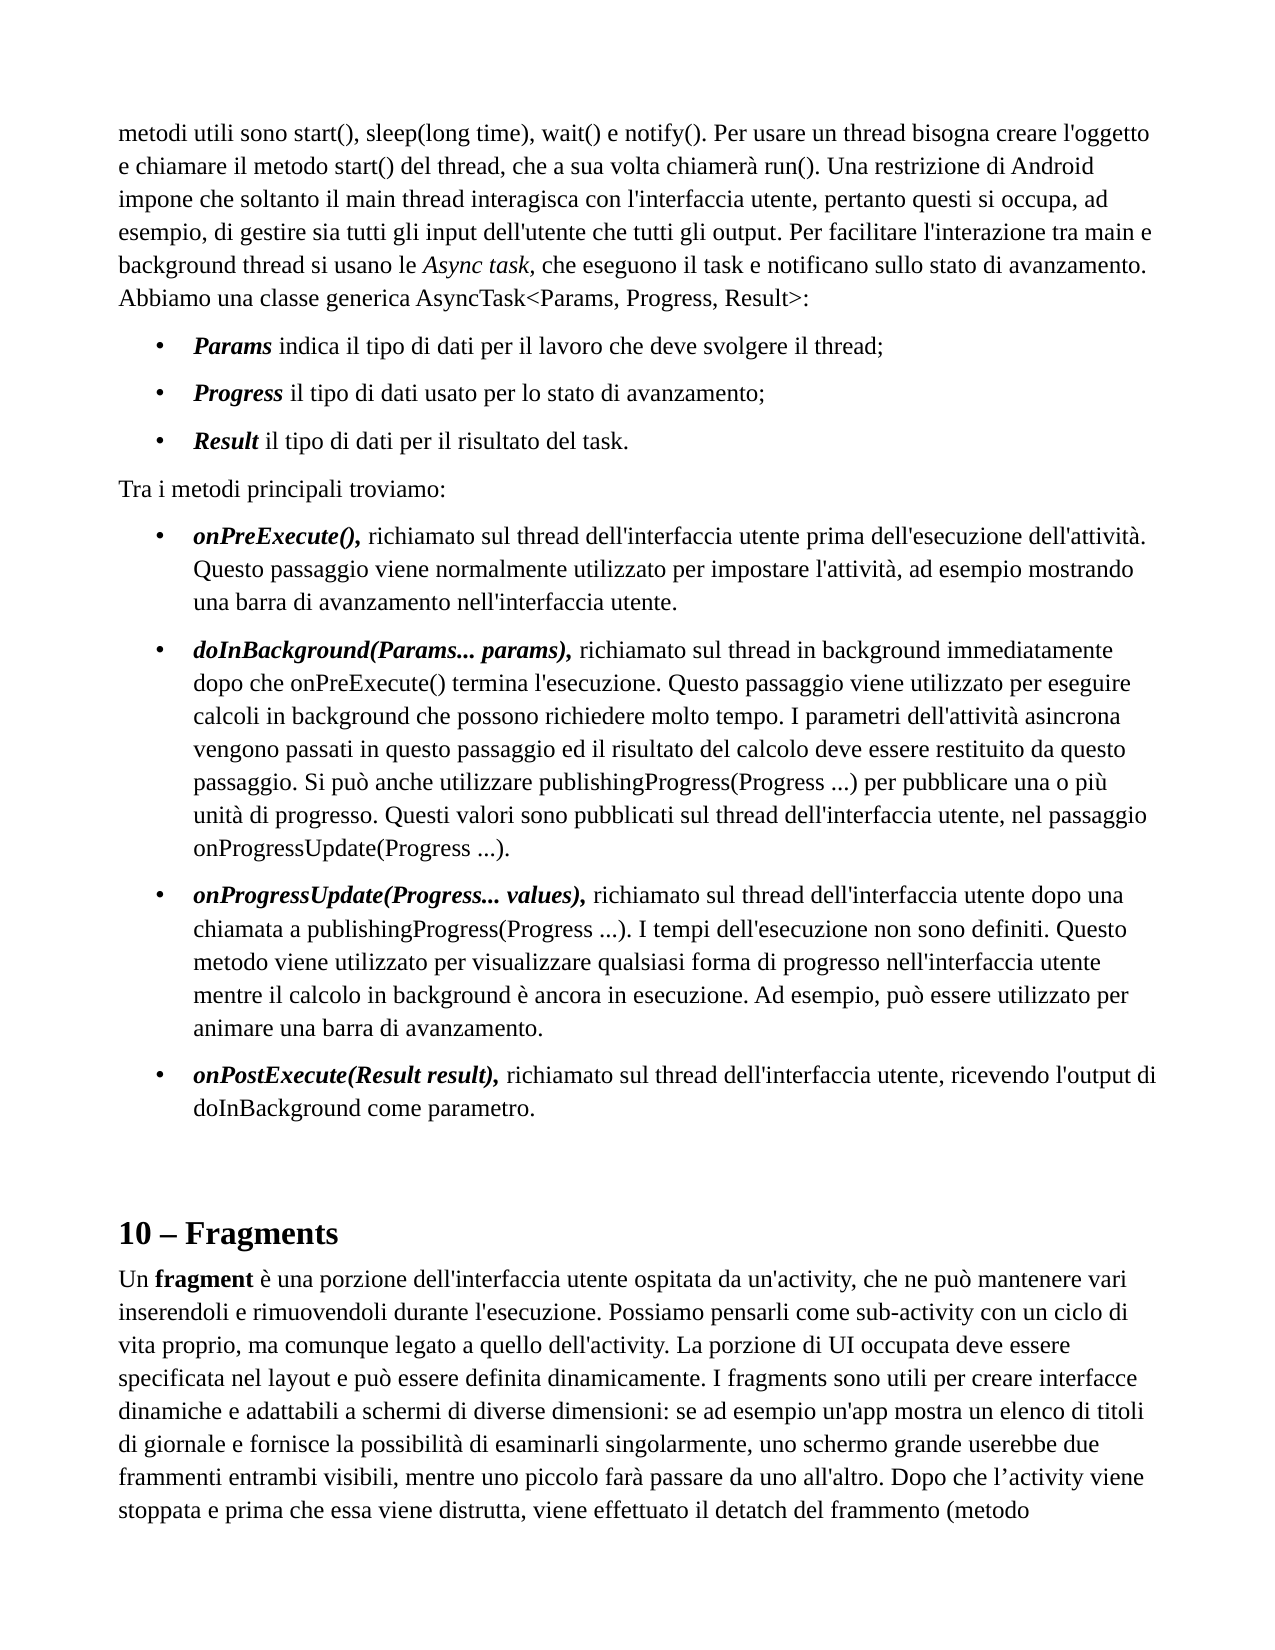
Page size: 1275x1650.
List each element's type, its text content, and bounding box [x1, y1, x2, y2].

subtitle 10 – Fragments [118, 1213, 1157, 1252]
list Result il tipo di dati per il risultato del task. [156, 426, 1157, 455]
text Tra i metodi principali troviamo: [118, 474, 1157, 502]
text Un fragment è una porzione dell'interfaccia utente ospitata da un'activity, che ne può mantenere vari inserendoli e rimuovendoli durante l'esecuzione. Possiamo pensarli come sub-activity con un ciclo di vita proprio, ma comunque legato a quello dell'activity. La porzione di UI occupata deve essere specificata nel layout e può essere definita dinamicamente. I fragments sono utili per creare interfacce dinamiche e adattabili a schermi di diverse dimensioni: se ad esempio un'app mostra un elenco di titoli di giornale e fornisce la possibilità di esaminarli singolarmente, uno schermo grande userebbe due frammenti entrambi visibili, mentre uno piccolo farà passare da uno all'altro. Dopo che l’activity viene stoppata e prima che essa viene distrutta, viene effettuato il detatch del frammento (metodo [118, 1264, 1157, 1524]
list doInBackground(Params... params), richiamato sul thread in background immediatamente dopo che onPreExecute() termina l'esecuzione. Questo passaggio viene utilizzato per eseguire calcoli in background che possono richiedere molto tempo. I parametri dell'attività asincrona vengono passati in questo passaggio ed il risultato del calcolo deve essere restituito da questo passaggio. Si può anche utilizzare publishingProgress(Progress ...) per pubblicare una o più unità di progresso. Questi valori sono pubblicati sul thread dell'interfaccia utente, nel passaggio onProgressUpdate(Progress ...). [156, 635, 1157, 862]
list Progress il tipo di dati usato per lo stato di avanzamento; [156, 378, 1157, 407]
text metodi utili sono start(), sleep(long time), wait() e notify(). Per usare un thread bisogna creare l'oggetto e chiamare il metodo start() del thread, che a sua volta chiamerà run(). Una restrizione di Android impone che soltanto il main thread interagisca con l'interfaccia utente, pertanto questi si occupa, ad esempio, di gestire sia tutti gli input dell'utente che tutti gli output. Per facilitare l'interazione tra main e background thread si usano le Async task, che eseguono il task e notificano sullo stato di avanzamento. Abbiamo una classe generica AsyncTask<Params, Progress, Result>: [118, 118, 1157, 312]
list onPreExecute(), richiamato sul thread dell'interfaccia utente prima dell'esecuzione dell'attività. Questo passaggio viene normalmente utilizzato per impostare l'attività, ad esempio mostrando una barra di avanzamento nell'interfaccia utente. [156, 521, 1157, 616]
list onPostExecute(Result result), richiamato sul thread dell'interfaccia utente, ricevendo l'output di doInBackground come parametro. [156, 1060, 1157, 1122]
list onProgressUpdate(Progress... values), richiamato sul thread dell'interfaccia utente dopo una chiamata a publishingProgress(Progress ...). I tempi dell'esecuzione non sono definiti. Questo metodo viene utilizzato per visualizzare qualsiasi forma di progresso nell'interfaccia utente mentre il calcolo in background è ancora in esecuzione. Ad esempio, può essere utilizzato per animare una barra di avanzamento. [156, 881, 1157, 1041]
list Params indica il tipo di dati per il lavoro che deve svolgere il thread; [156, 331, 1157, 359]
